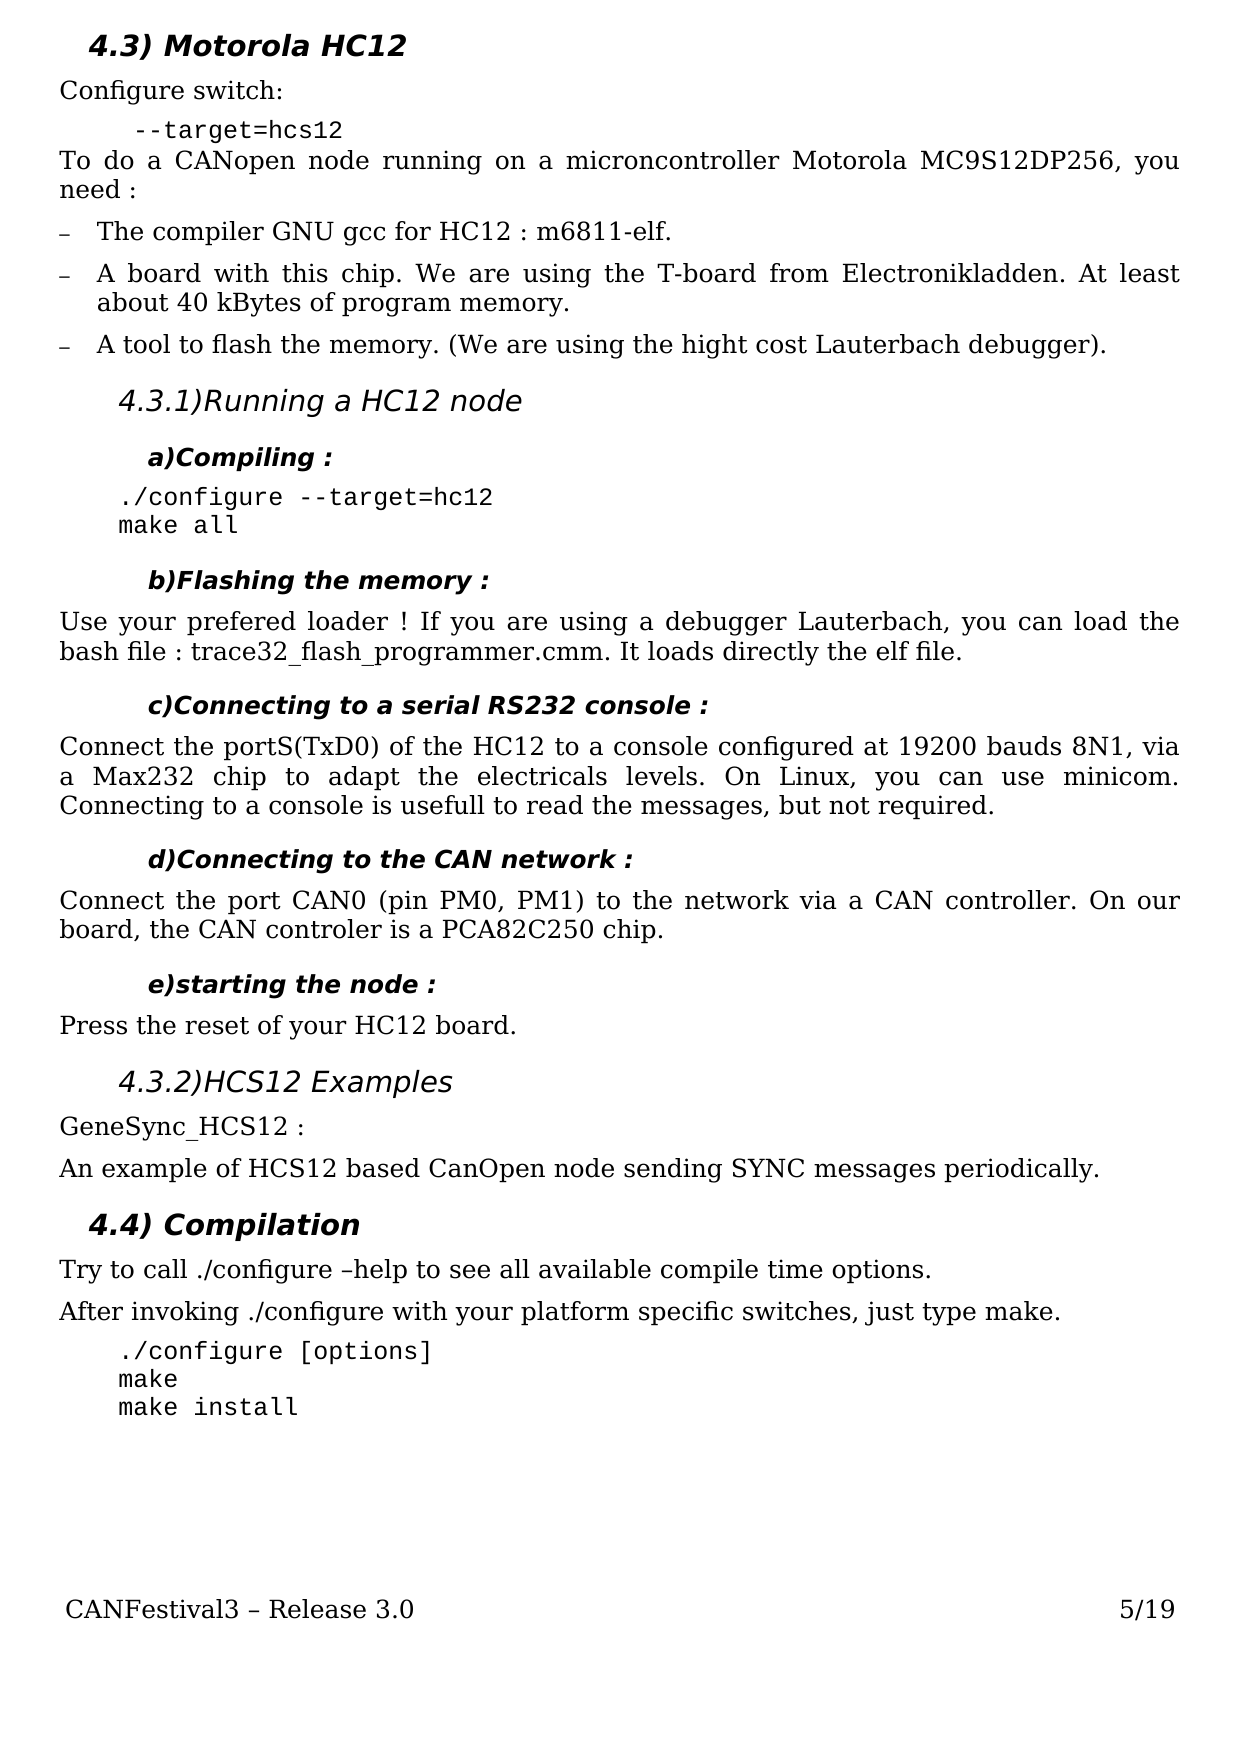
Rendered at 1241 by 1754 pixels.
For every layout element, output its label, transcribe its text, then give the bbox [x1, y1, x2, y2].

text Try to call ./configure –help to see all available compile time options. [59, 1255, 1181, 1284]
list The compiler GNU gcc for HC12 : m6811-elf. [59, 217, 1181, 247]
list A board with this chip. We are using the T-board from Electronikladden. At least about 40 kBytes of program memory. [59, 259, 1181, 318]
subtitle Connecting to the CAN network : [59, 845, 1181, 874]
subtitle starting the node : [59, 970, 1181, 999]
text GeneSync_HCS12 : [59, 1112, 1181, 1142]
text After invoking ./configure with your platform specific switches, just type make. [59, 1297, 1181, 1326]
text ./configure [options] [59, 1339, 1181, 1367]
text An example of HCS12 based CanOpen node sending SYNC messages periodically. [59, 1154, 1181, 1183]
subtitle Connecting to a serial RS232 console : [59, 691, 1181, 720]
text Connect the port CAN0 (pin PM0, PM1) to the network via a CAN controller. On our board, the CAN controler is a PCA82C250 chip. [59, 886, 1181, 945]
text Use your prefered loader ! If you are using a debugger Lauterbach, you can load the bash file : trace32_flash_programmer.cmm. It loads directly the elf file. [59, 608, 1181, 666]
subtitle Running a HC12 node [59, 384, 1181, 419]
subtitle Flashing the memory : [59, 566, 1181, 595]
text Connect the portS(TxD0) of the HC12 to a console configured at 19200 bauds 8N1, via a Max232 chip to adapt the electricals levels. On Linux, you can use minicom. Connecting to a console is usefull to read the messages, but not required. [59, 732, 1181, 820]
subtitle Compiling : [59, 444, 1181, 472]
subtitle HCS12 Examples [59, 1066, 1181, 1100]
text make all [59, 513, 1181, 541]
text Configure switch: [59, 76, 1181, 106]
text --target=hcs12 [59, 118, 1181, 146]
text ./configure --target=hc12 [59, 485, 1181, 513]
subtitle Motorola HC12 [59, 29, 1181, 64]
subtitle Compilation [59, 1208, 1181, 1243]
text To do a CANopen node running on a microncontroller Motorola MC9S12DP256, you need : [59, 146, 1181, 205]
text Press the reset of your HC12 board. [59, 1011, 1181, 1041]
list A tool to flash the memory. (We are using the hight cost Lauterbach debugger). [59, 330, 1181, 359]
text make [59, 1367, 1181, 1395]
text make install [59, 1395, 1181, 1423]
